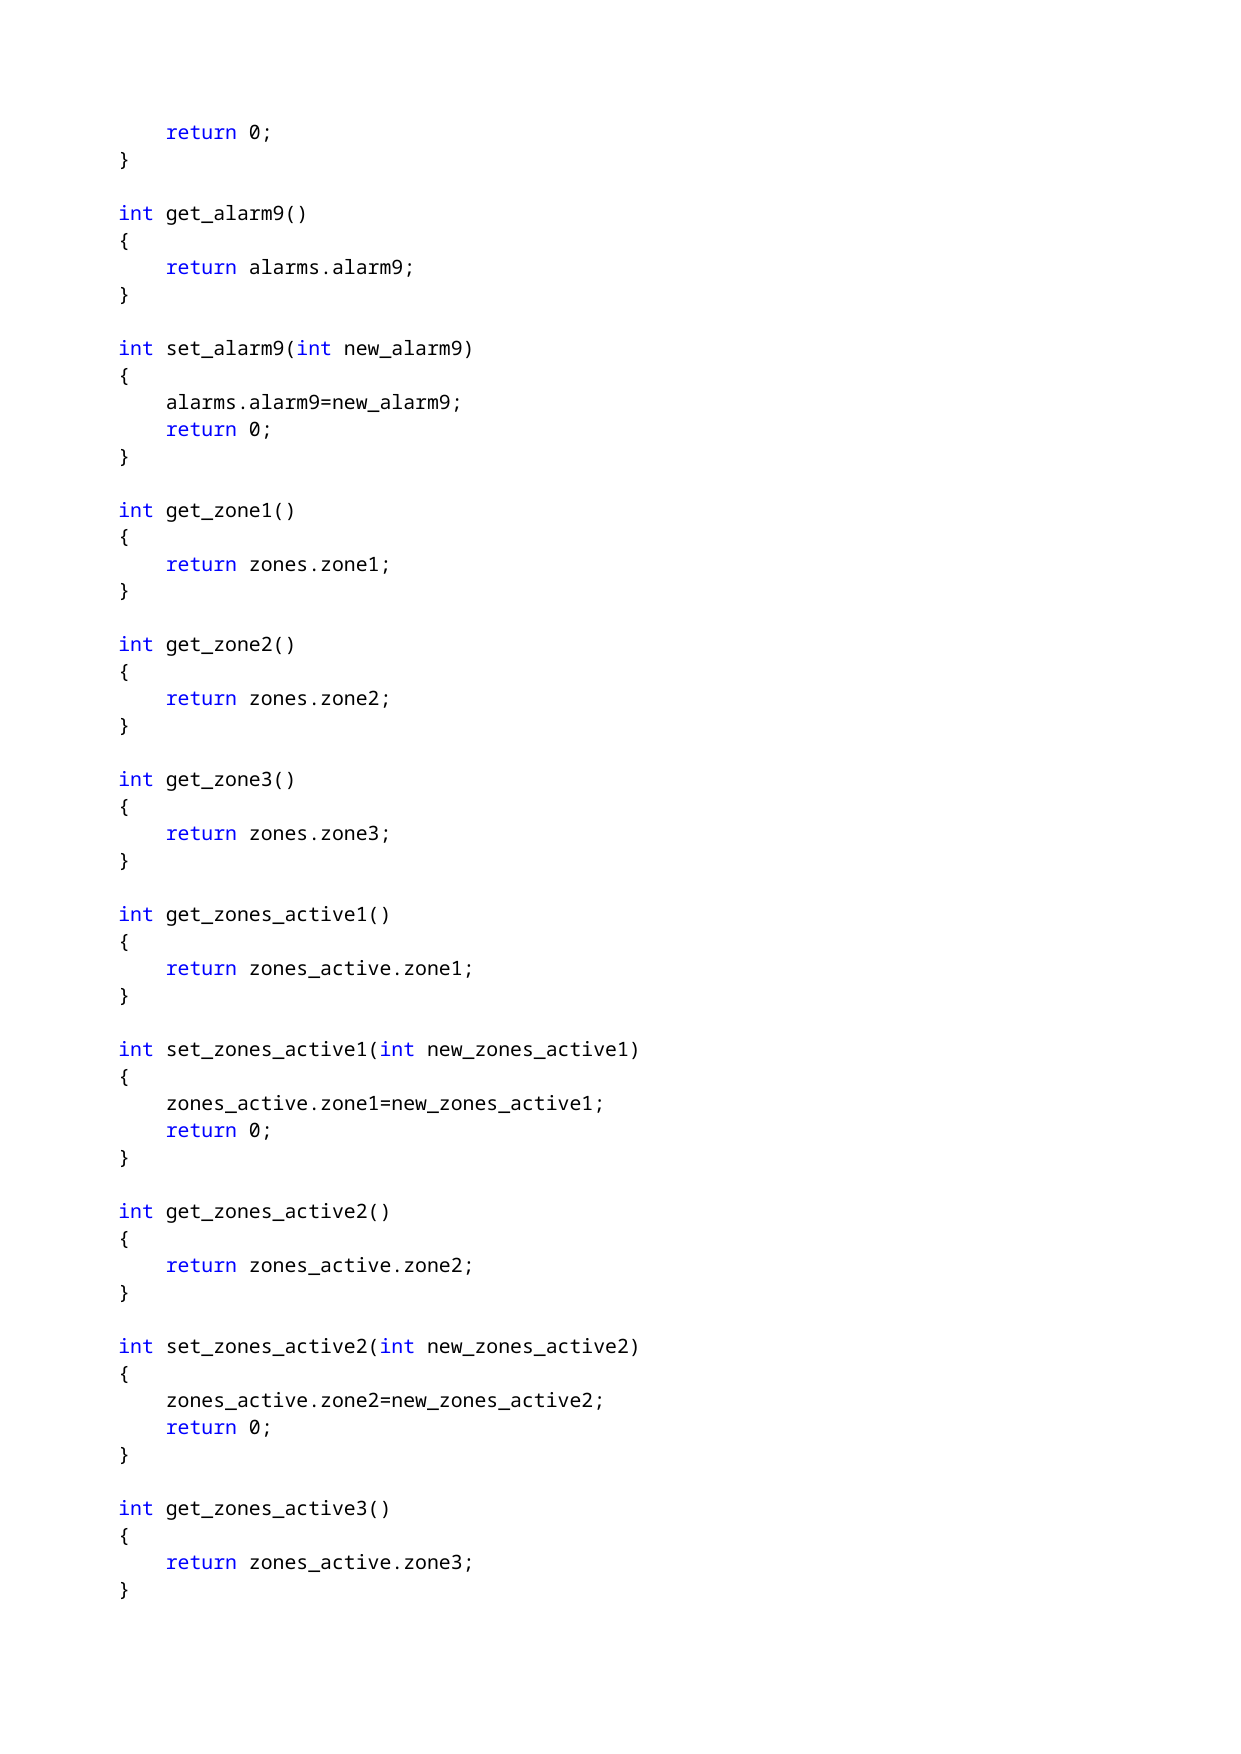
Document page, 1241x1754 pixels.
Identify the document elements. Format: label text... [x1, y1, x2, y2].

text zones_active.zone2=new_zones_active2; [118, 1386, 1122, 1413]
text { [118, 226, 1122, 253]
text int set_alarm9(int new_alarm9) [118, 334, 1122, 361]
text return 0; [118, 118, 1122, 145]
text return 0; [118, 1116, 1122, 1143]
text } [118, 577, 1122, 604]
text } [118, 1440, 1122, 1467]
text return zones_active.zone1; [118, 954, 1122, 981]
text } [118, 280, 1122, 307]
text zones_active.zone1=new_zones_active1; [118, 1089, 1122, 1116]
text { [118, 927, 1122, 954]
text int get_zone1() [118, 496, 1122, 523]
text return zones_active.zone3; [118, 1548, 1122, 1575]
text return zones.zone1; [118, 550, 1122, 577]
text alarms.alarm9=new_alarm9; [118, 388, 1122, 415]
text { [118, 658, 1122, 685]
text int get_zone3() [118, 766, 1122, 793]
text { [118, 793, 1122, 819]
text int set_zones_active2(int new_zones_active2) [118, 1332, 1122, 1359]
text } [118, 145, 1122, 172]
text { [118, 1521, 1122, 1548]
text return zones.zone2; [118, 685, 1122, 712]
text } [118, 1143, 1122, 1170]
text { [118, 1224, 1122, 1251]
text } [118, 981, 1122, 1008]
text int set_zones_active1(int new_zones_active1) [118, 1035, 1122, 1062]
text return alarms.alarm9; [118, 253, 1122, 280]
text int get_zones_active2() [118, 1197, 1122, 1224]
text int get_zone2() [118, 631, 1122, 658]
text } [118, 712, 1122, 739]
text int get_alarm9() [118, 199, 1122, 226]
text } [118, 1278, 1122, 1305]
text return zones.zone3; [118, 819, 1122, 847]
text return 0; [118, 1413, 1122, 1440]
text { [118, 1062, 1122, 1089]
text } [118, 442, 1122, 469]
text } [118, 1575, 1122, 1602]
text int get_zones_active1() [118, 901, 1122, 927]
text { [118, 361, 1122, 388]
text { [118, 523, 1122, 550]
text return zones_active.zone2; [118, 1251, 1122, 1278]
text } [118, 847, 1122, 873]
text { [118, 1359, 1122, 1386]
text return 0; [118, 415, 1122, 442]
text int get_zones_active3() [118, 1494, 1122, 1521]
